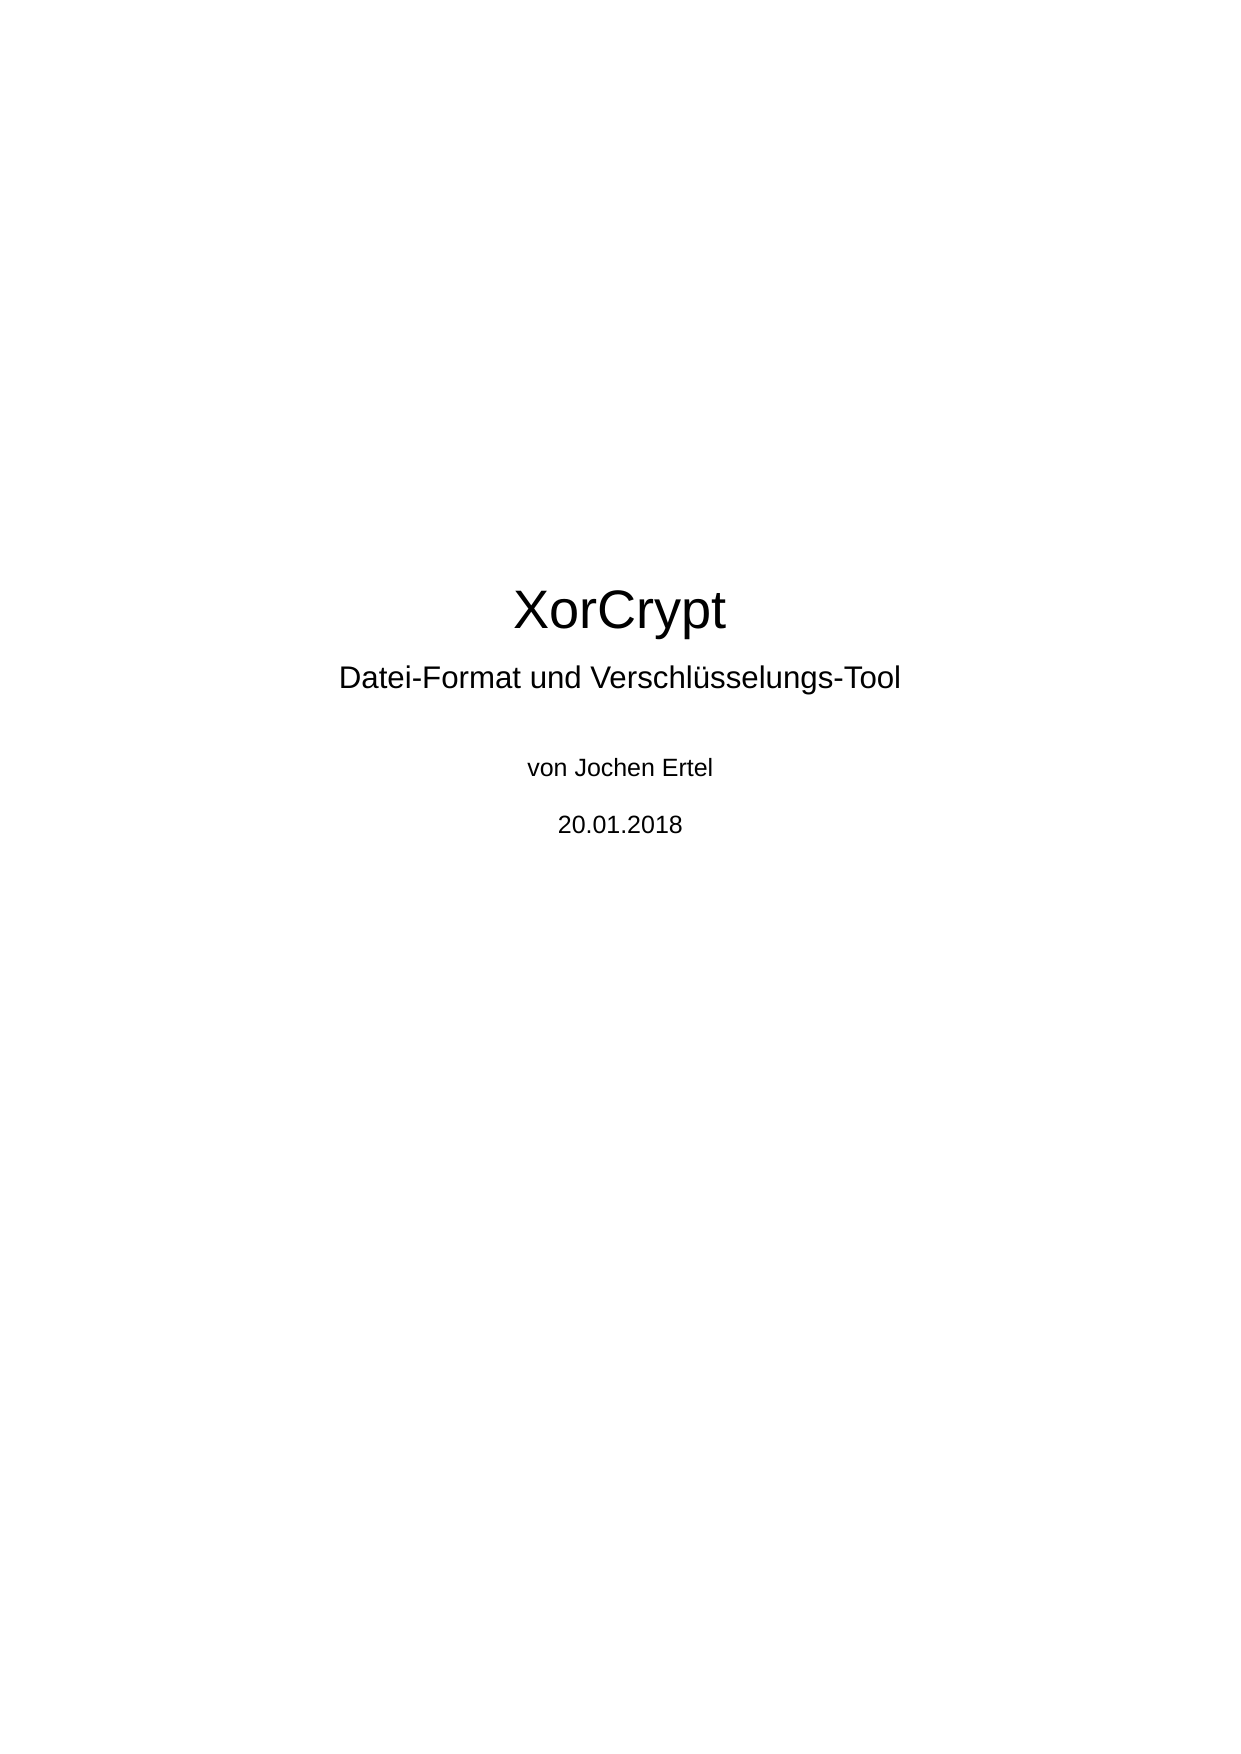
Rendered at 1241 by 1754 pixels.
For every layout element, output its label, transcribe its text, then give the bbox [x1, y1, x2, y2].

text von Jochen Ertel [118, 753, 1122, 782]
text Datei-Format und Verschlüsselungs-Tool [118, 659, 1122, 696]
text 20.01.2018 [118, 811, 1122, 839]
text XorCrypt [118, 578, 1122, 640]
